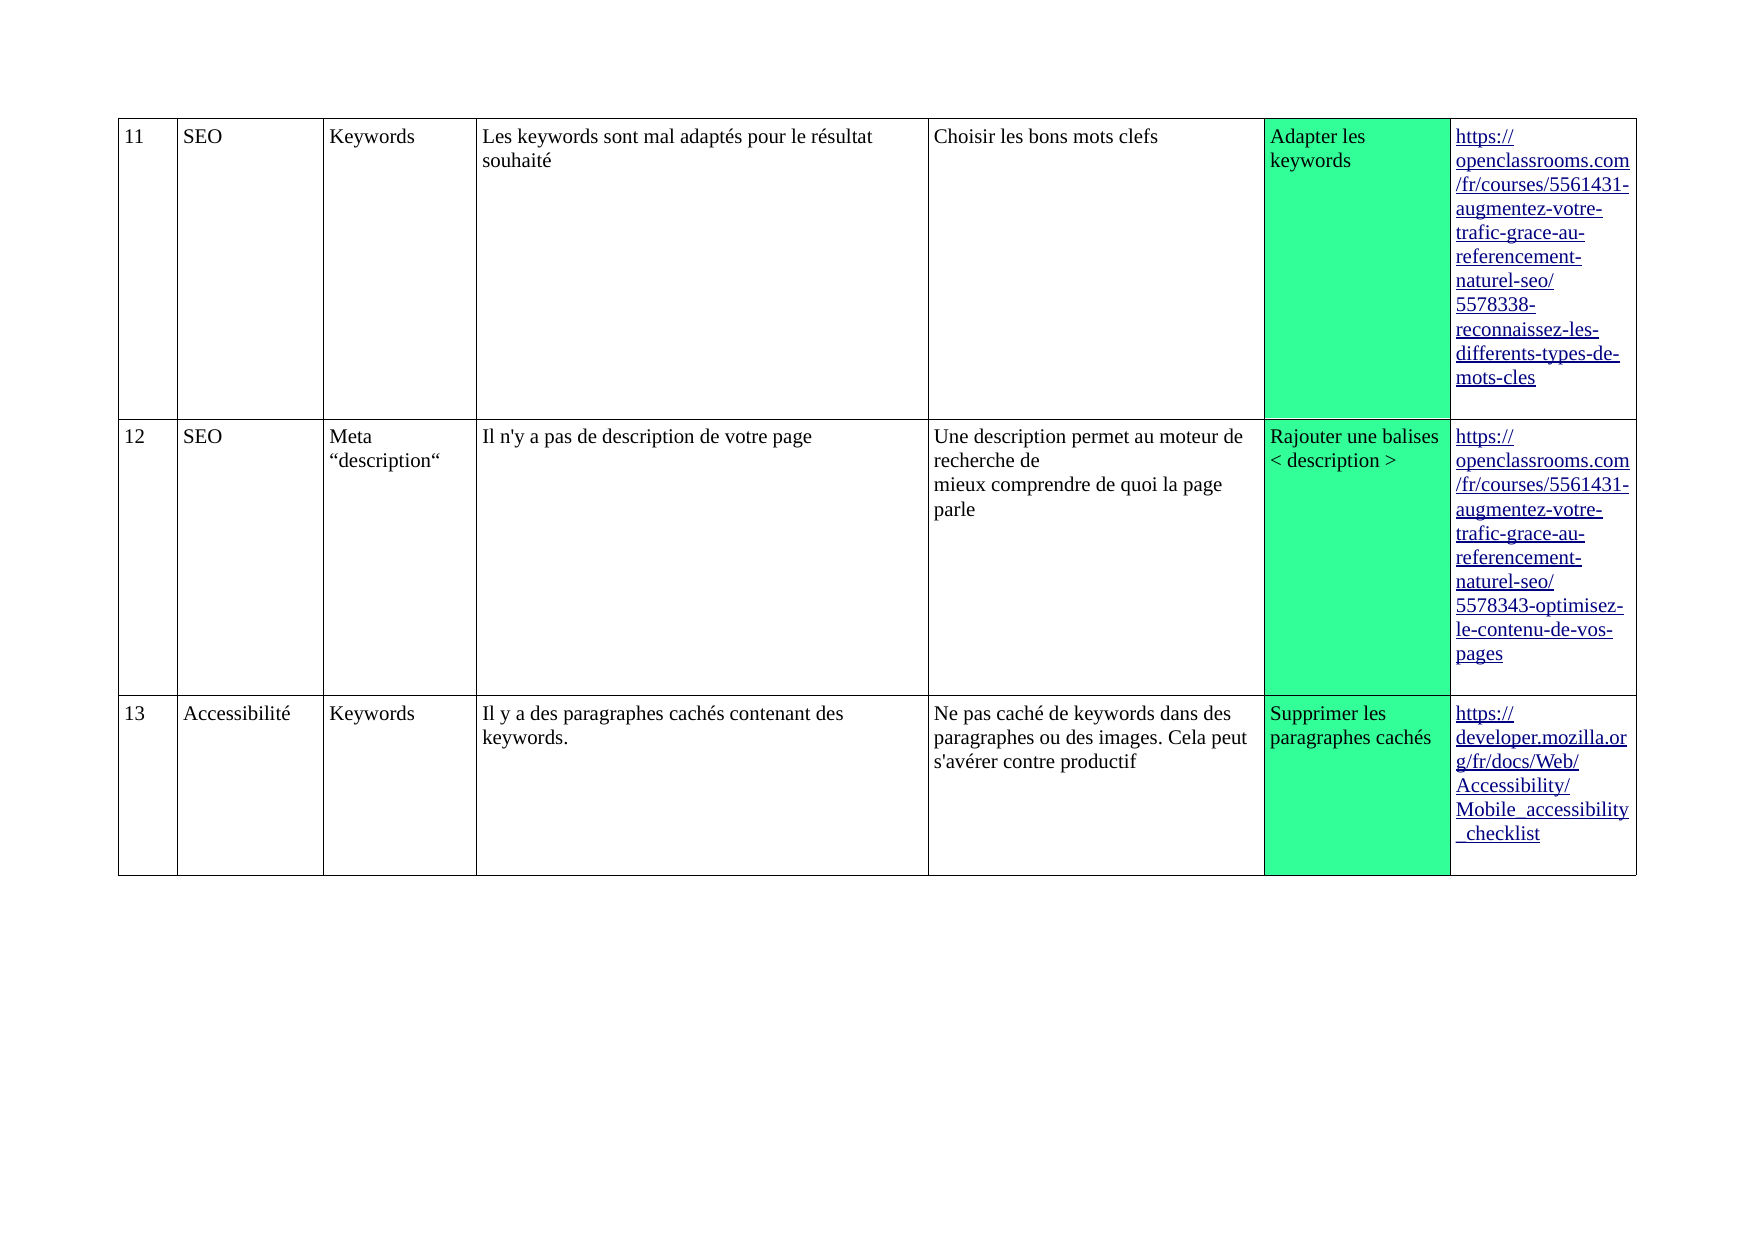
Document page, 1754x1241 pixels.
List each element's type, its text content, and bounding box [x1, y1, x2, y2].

table_cell Accessibilité [178, 696, 323, 875]
table_cell Keywords [324, 119, 476, 418]
table_cell https://openclassrooms.com/fr/courses/5561431-augmentez-votre-trafic-grace-au-referencement-naturel-seo/5578343-optimisez-le-contenu-de-vos-pages [1451, 420, 1636, 695]
table_cell Il y a des paragraphes cachés contenant des keywords. [477, 696, 928, 875]
table_cell Les keywords sont mal adaptés pour le résultat souhaité [477, 119, 928, 418]
table_cell https://developer.mozilla.org/fr/docs/Web/Accessibility/Mobile_accessibility_checklist [1451, 696, 1636, 875]
table_cell SEO [178, 420, 323, 695]
table_cell Supprimer les paragraphes cachés [1265, 696, 1450, 875]
table_cell 13 [119, 696, 177, 875]
table_cell Une description permet au moteur de recherche de mieux comprendre de quoi la page parle [929, 420, 1264, 695]
table_cell Keywords [324, 696, 476, 875]
table_cell Meta “description“ [324, 420, 476, 695]
table_cell https://openclassrooms.com/fr/courses/5561431-augmentez-votre-trafic-grace-au-referencement-naturel-seo/5578338-reconnaissez-les-differents-types-de-mots-cles [1451, 119, 1636, 418]
table_cell Adapter les keywords [1265, 119, 1450, 418]
table_cell Ne pas caché de keywords dans des paragraphes ou des images. Cela peut s'avérer contre productif [929, 696, 1264, 875]
table_cell 12 [119, 420, 177, 695]
table_cell Rajouter une balises < description > [1265, 420, 1450, 695]
table_cell 11 [119, 119, 177, 418]
table_cell Il n'y a pas de description de votre page [477, 420, 928, 695]
table_cell SEO [178, 119, 323, 418]
table_cell Choisir les bons mots clefs [929, 119, 1264, 418]
